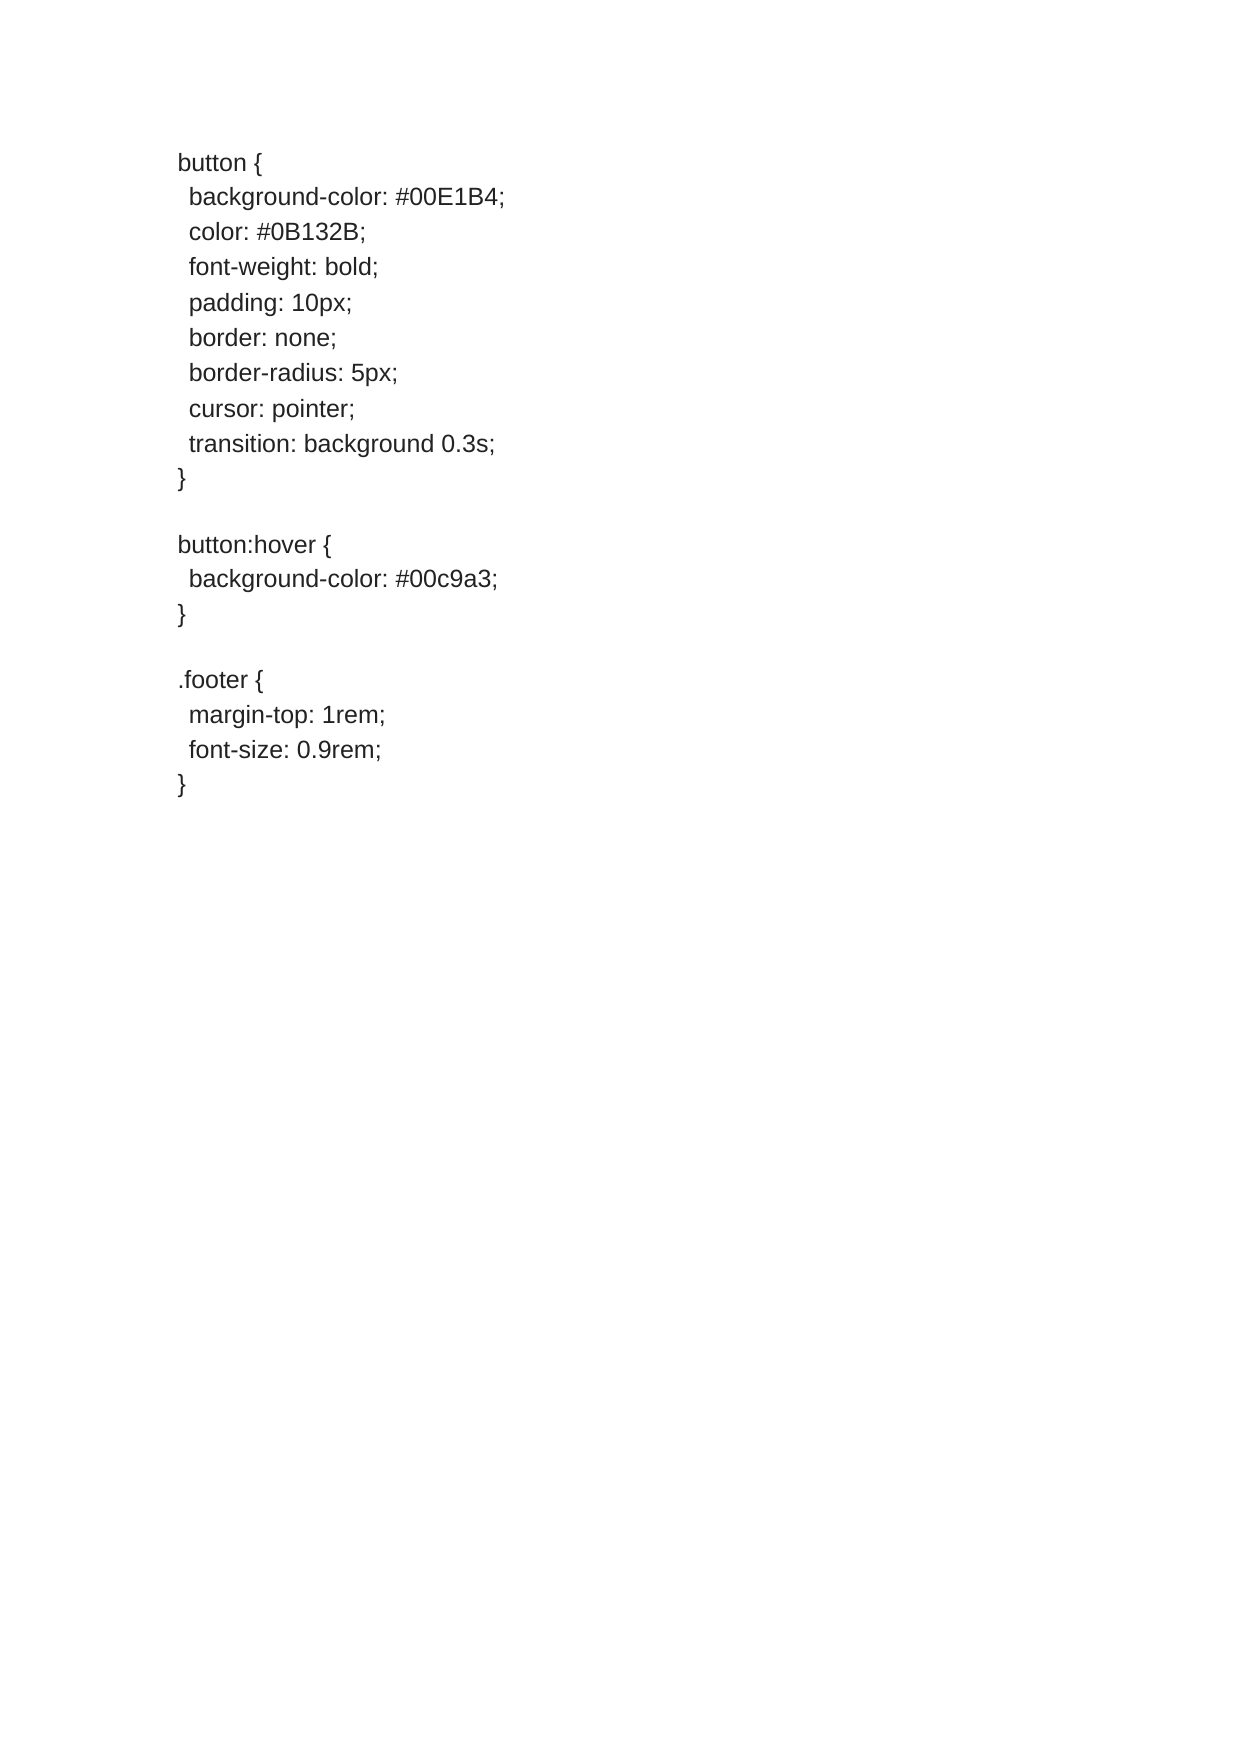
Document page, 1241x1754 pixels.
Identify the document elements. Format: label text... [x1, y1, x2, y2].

text .footer { [177, 665, 1063, 694]
text font-size: 0.9rem; [177, 734, 1063, 764]
text padding: 10px; [177, 287, 1063, 317]
text } [177, 599, 1063, 627]
text cursor: pointer; [177, 393, 1063, 423]
text background-color: #00E1B4; [177, 181, 1063, 211]
text border-radius: 5px; [177, 357, 1063, 388]
text } [177, 463, 1063, 492]
text transition: background 0.3s; [177, 428, 1063, 459]
text color: #0B132B; [177, 216, 1063, 247]
text border: none; [177, 322, 1063, 353]
text button { [177, 148, 1063, 176]
text margin-top: 1rem; [177, 699, 1063, 729]
text font-weight: bold; [177, 252, 1063, 282]
text button:hover { [177, 530, 1063, 559]
text } [177, 769, 1063, 798]
text background-color: #00c9a3; [177, 563, 1063, 594]
